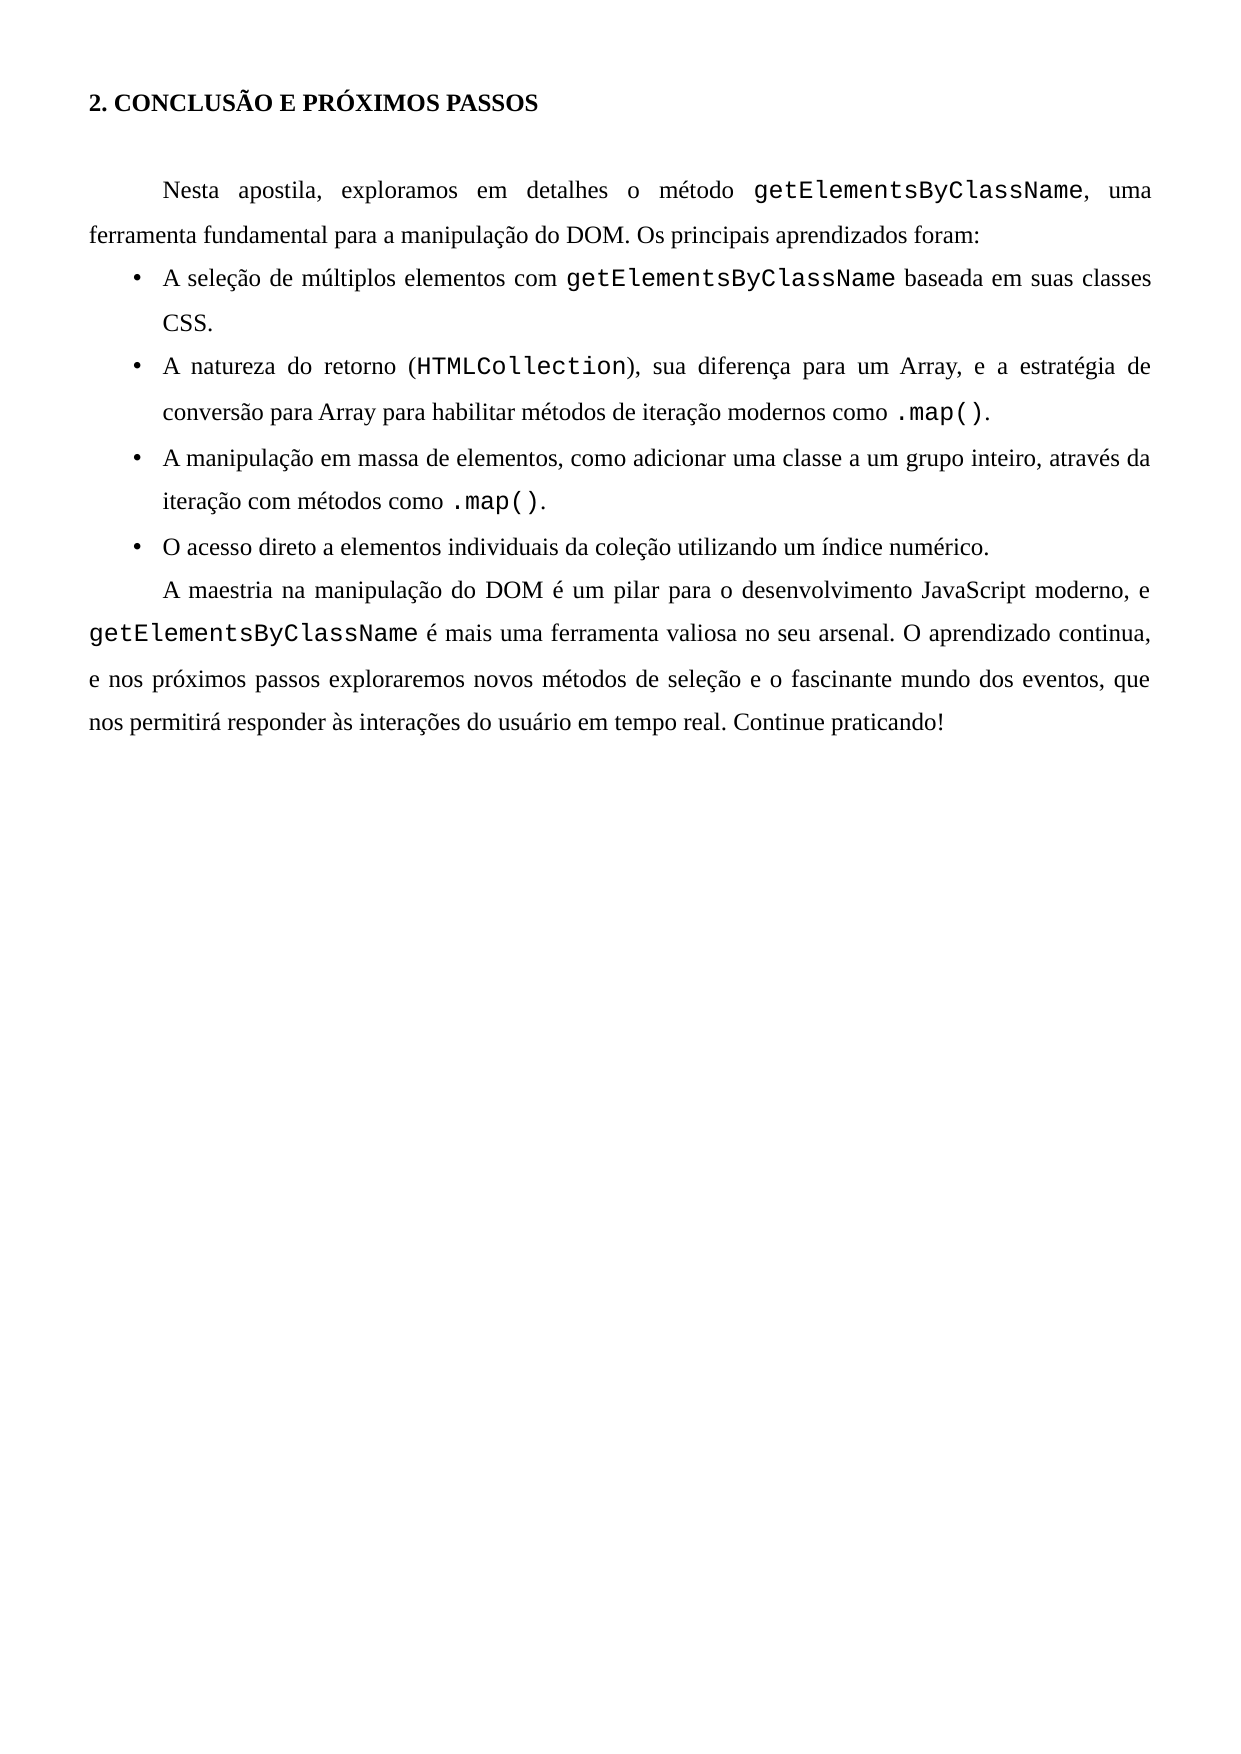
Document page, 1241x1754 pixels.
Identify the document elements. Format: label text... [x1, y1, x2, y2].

text A maestria na manipulação do DOM é um pilar para o desenvolvimento JavaScript moderno, e getElementsByClassName é mais uma ferramenta valiosa no seu arsenal. O aprendizado continua, e nos próximos passos exploraremos novos métodos de seleção e o fascinante mundo dos eventos, que nos permitirá responder às interações do usuário em tempo real. Continue praticando! [88, 575, 1152, 736]
subtitle Conclusão e Próximos Passos [88, 88, 1152, 117]
list O acesso direto a elementos individuais da coleção utilizando um índice numérico. [133, 532, 1152, 561]
list A natureza do retorno (HTMLCollection), sua diferença para um Array, e a estratégia de conversão para Array para habilitar métodos de iteração modernos como .map(). [133, 351, 1152, 427]
list A seleção de múltiplos elementos com getElementsByClassName baseada em suas classes CSS. [133, 263, 1152, 337]
text Nesta apostila, exploramos em detalhes o método getElementsByClassName, uma ferramenta fundamental para a manipulação do DOM. Os principais aprendizados foram: [88, 175, 1152, 249]
list A manipulação em massa de elementos, como adicionar uma classe a um grupo inteiro, através da iteração com métodos como .map(). [133, 443, 1152, 517]
